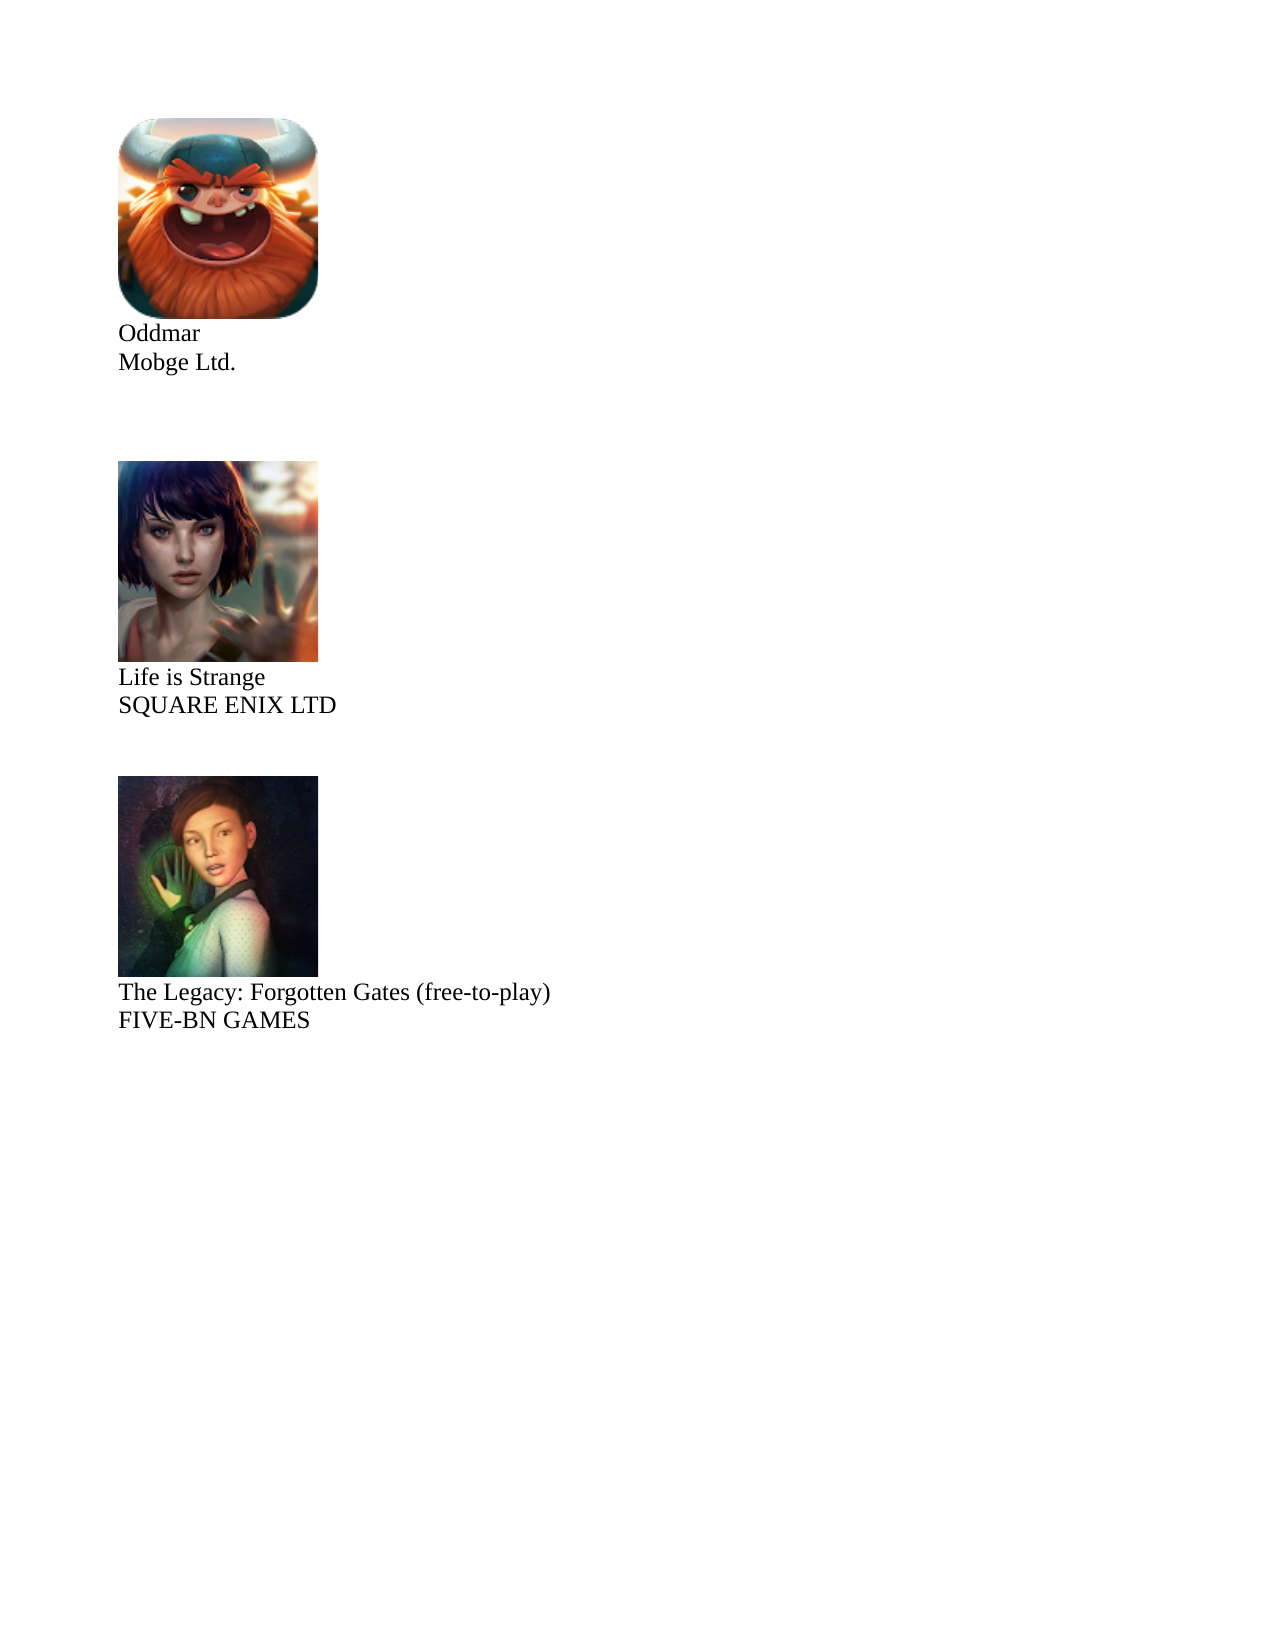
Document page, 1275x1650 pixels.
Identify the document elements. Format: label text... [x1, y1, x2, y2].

picture [118, 118, 319, 319]
text FIVE-BN GAMES [118, 1006, 1157, 1034]
text Life is Strange [118, 662, 1157, 691]
text Oddmar [118, 318, 1157, 347]
picture [118, 776, 319, 977]
text Mobge Ltd. [118, 347, 1157, 376]
text SQUARE ENIX LTD [118, 691, 1157, 719]
picture [118, 461, 319, 662]
text The Legacy: Forgotten Gates (free-to-play) [118, 977, 1157, 1006]
